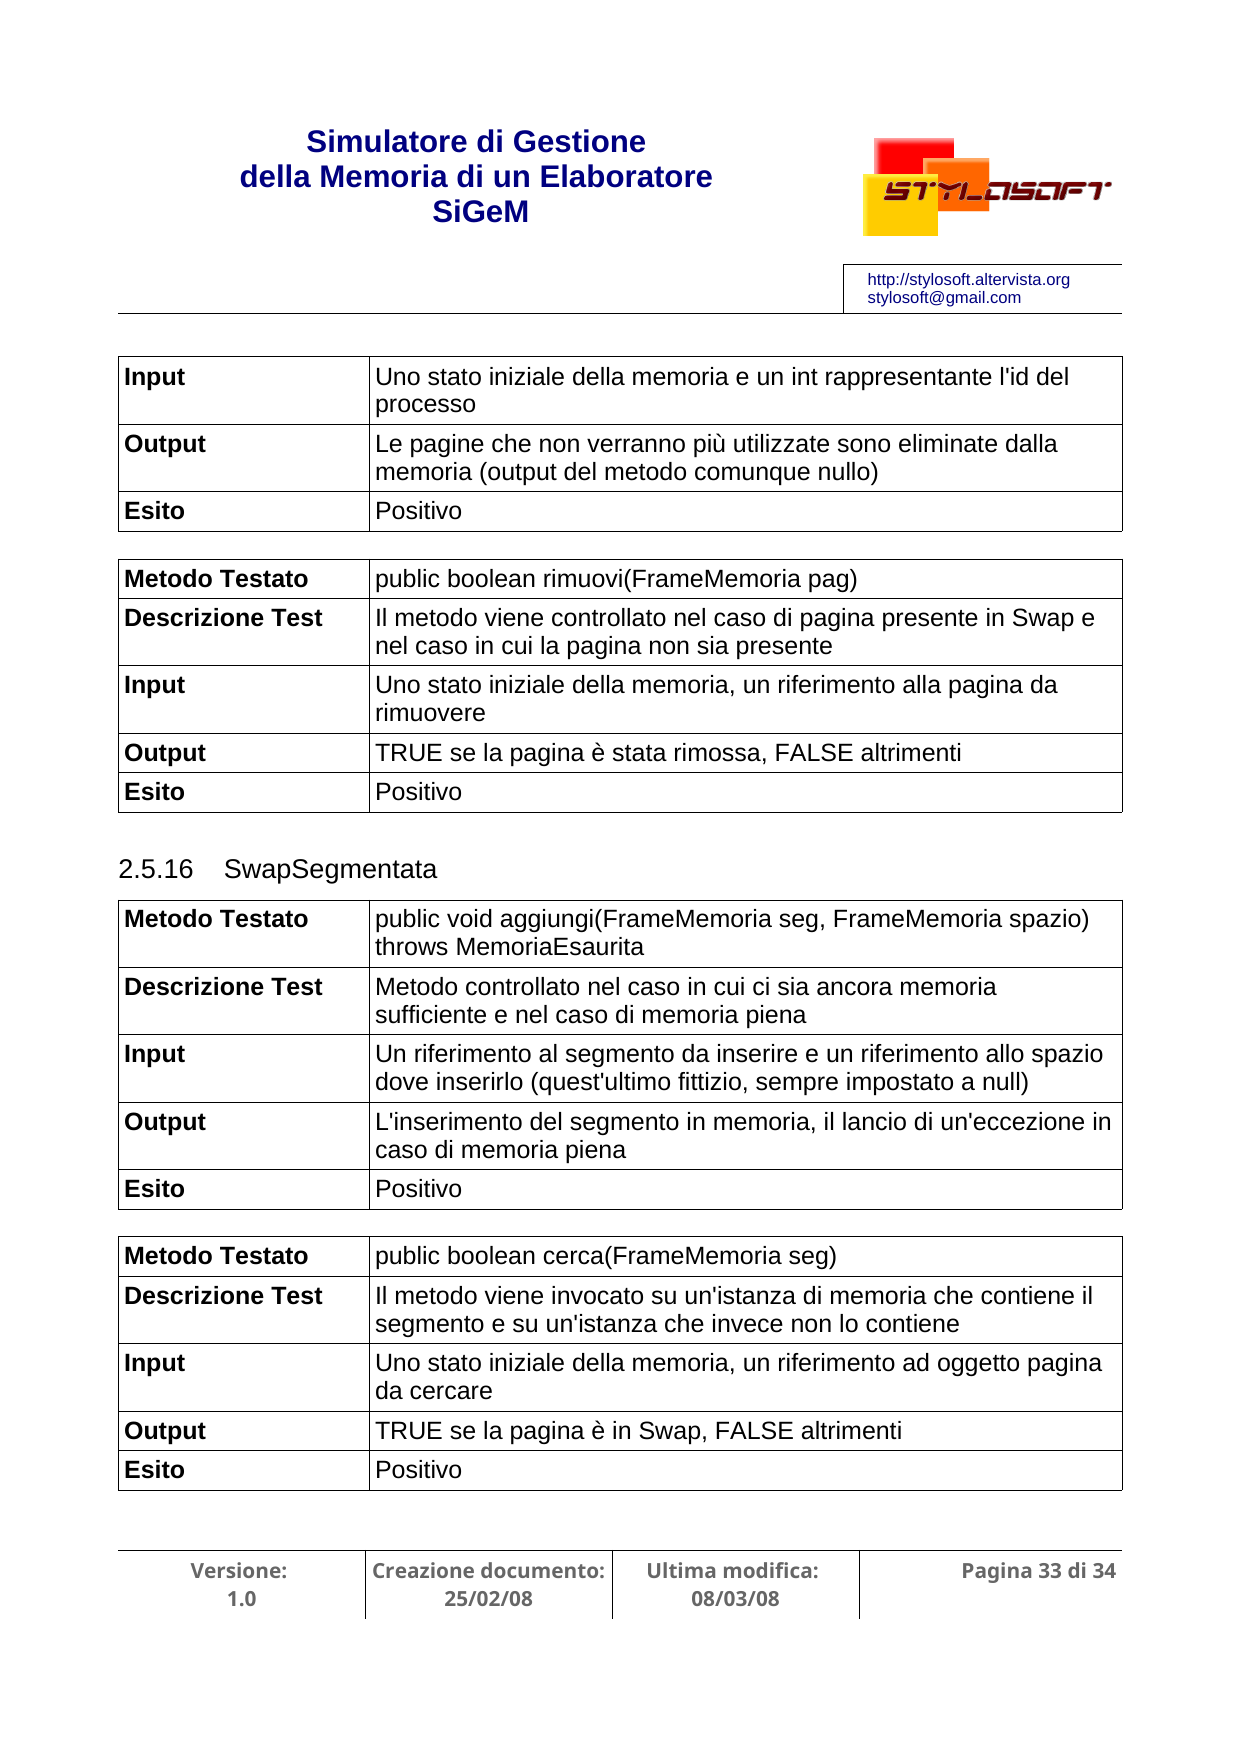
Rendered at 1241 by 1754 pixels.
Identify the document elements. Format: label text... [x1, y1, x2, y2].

table_cell Le pagine che non verranno più utilizzate sono eliminate dalla memoria (output del metodo comunque nullo) [370, 425, 1122, 491]
table_header Metodo Testato [119, 901, 369, 967]
table_cell Esito [119, 492, 369, 531]
table_cell TRUE se la pagina è stata rimossa, FALSE altrimenti [370, 734, 1122, 772]
table_cell Metodo controllato nel caso in cui ci sia ancora memoria sufficiente e nel caso di memoria piena [370, 968, 1122, 1034]
table_cell Esito [119, 1170, 369, 1208]
table_cell Esito [119, 1451, 369, 1489]
table_cell Descrizione Test [119, 968, 369, 1034]
table_cell Output [119, 1103, 369, 1169]
table_cell Positivo [370, 492, 1122, 531]
table_cell TRUE se la pagina è in Swap, FALSE altrimenti [370, 1412, 1122, 1450]
table_cell Descrizione Test [119, 1277, 369, 1343]
table_cell Input [119, 357, 369, 424]
table_cell Output [119, 425, 369, 491]
table_cell Output [119, 734, 369, 772]
table_header Metodo Testato [119, 560, 369, 598]
table_cell Descrizione Test [119, 599, 369, 665]
table_cell Uno stato iniziale della memoria e un int rappresentante l'id del processo [370, 357, 1122, 424]
table_cell Input [119, 1344, 369, 1411]
table_cell Input [119, 666, 369, 733]
table_cell Output [119, 1412, 369, 1450]
table_cell Esito [119, 773, 369, 812]
table_cell Un riferimento al segmento da inserire e un riferimento allo spazio dove inserirlo (quest'ultimo fittizio, sempre impostato a null) [370, 1035, 1122, 1102]
table_cell Il metodo viene invocato su un'istanza di memoria che contiene il segmento e su un'istanza che invece non lo contiene [370, 1277, 1122, 1343]
table_cell L'inserimento del segmento in memoria, il lancio di un'eccezione in caso di memoria piena [370, 1103, 1122, 1169]
table_cell Positivo [370, 1451, 1122, 1489]
picture [848, 123, 1117, 247]
table_cell Positivo [370, 1170, 1122, 1208]
table_cell Il metodo viene controllato nel caso di pagina presente in Swap e nel caso in cui la pagina non sia presente [370, 599, 1122, 665]
table_cell Input [119, 1035, 369, 1102]
table_header public boolean rimuovi(FrameMemoria pag) [370, 560, 1122, 598]
subtitle SwapSegmentata [118, 854, 1122, 885]
table_header public boolean cerca(FrameMemoria seg) [370, 1237, 1122, 1276]
table_header Metodo Testato [119, 1237, 369, 1276]
table_cell Uno stato iniziale della memoria, un riferimento alla pagina da rimuovere [370, 666, 1122, 733]
table_cell Uno stato iniziale della memoria, un riferimento ad oggetto pagina da cercare [370, 1344, 1122, 1411]
table_cell Positivo [370, 773, 1122, 812]
table_header public void aggiungi(FrameMemoria seg, FrameMemoria spazio) throws MemoriaEsaurita [370, 901, 1122, 967]
